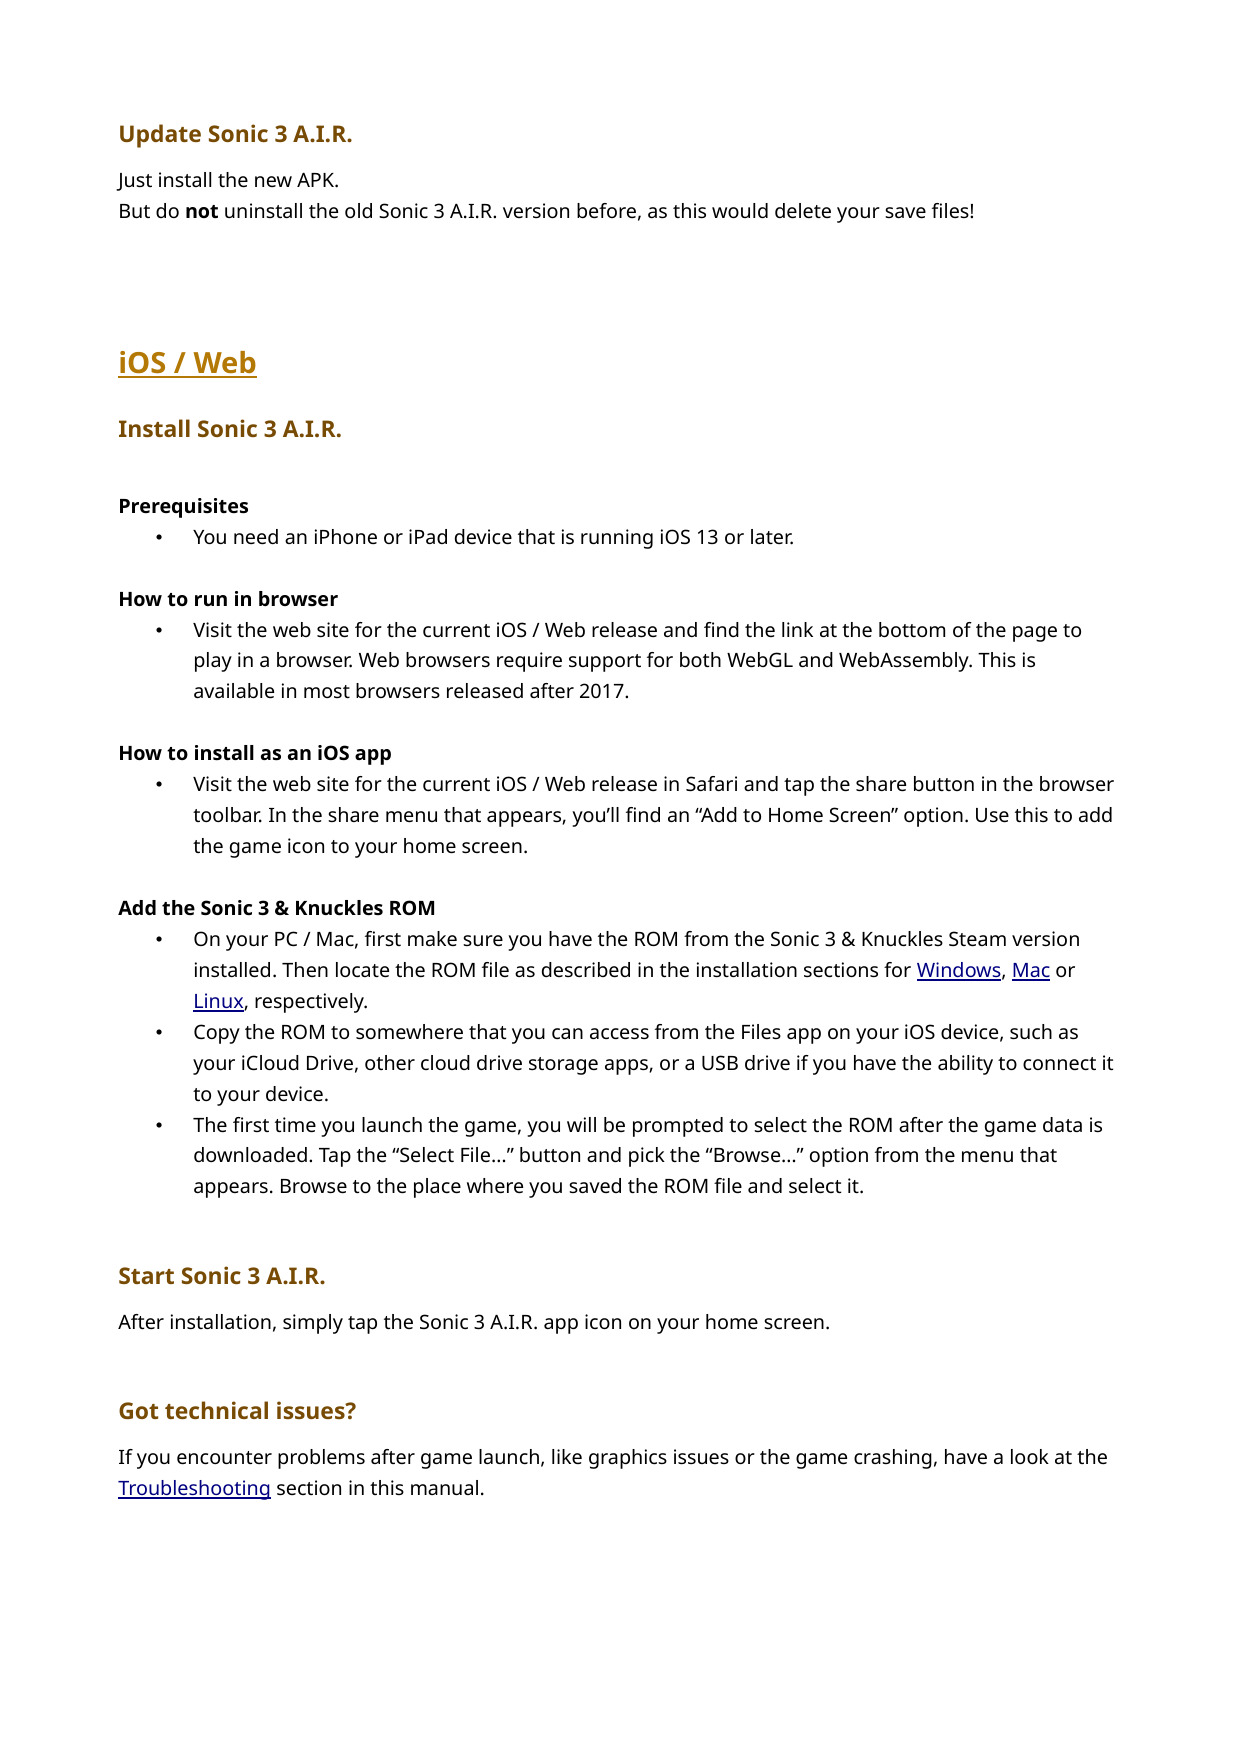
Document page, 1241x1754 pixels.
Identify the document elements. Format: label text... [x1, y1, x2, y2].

list On your PC / Mac, first make sure you have the ROM from the Sonic 3 & Knuckles Steam version installed. Then locate the ROM file as described in the installation sections for Windows, Mac or Linux, respectively. [156, 925, 1122, 1014]
list You need an iPhone or iPad device that is running iOS 13 or later. [156, 523, 1122, 550]
list Copy the ROM to somewhere that you can access from the Files app on your iOS device, such as your iCloud Drive, other cloud drive storage apps, or a USB drive if you have the ability to connect it to your device. [156, 1018, 1122, 1107]
text Just install the new APK. [118, 167, 1122, 193]
text How to run in browser [118, 585, 1122, 612]
text Add the Sonic 3 & Knuckles ROM [118, 894, 1122, 921]
list Visit the web site for the current iOS / Web release in Safari and tap the share button in the browser toolbar. In the share menu that appears, you’ll find an “Add to Home Screen” option. Use this to add the game icon to your home screen. [156, 771, 1122, 859]
text After installation, simply tap the Sonic 3 A.I.R. app icon on your home screen. [118, 1308, 1122, 1335]
list Visit the web site for the current iOS / Web release and find the link at the bottom of the page to play in a browser. Web browsers require support for both WebGL and WebAssembly. This is available in most browsers released after 2017. [156, 616, 1122, 705]
list The first time you launch the game, you will be prompted to select the ROM after the game data is downloaded. Tap the “Select File…” button and pick the “Browse…” option from the menu that appears. Browse to the place where you saved the ROM file and select it. [156, 1111, 1122, 1200]
text If you encounter problems after game launch, like graphics issues or the game crashing, have a look at the Troubleshooting section in this manual. [118, 1443, 1122, 1501]
text How to install as an iOS app [118, 739, 1122, 767]
subtitle Start Sonic 3 A.I.R. [118, 1259, 1122, 1291]
text Prerequisites [118, 492, 1122, 519]
subtitle Install Sonic 3 A.I.R. [118, 413, 1122, 444]
subtitle Update Sonic 3 A.I.R. [118, 118, 1122, 149]
text But do not uninstall the old Sonic 3 A.I.R. version before, as this would delete your save files! [118, 197, 1122, 224]
subtitle Got technical issues? [118, 1395, 1122, 1426]
subtitle iOS / Web [118, 342, 1122, 382]
